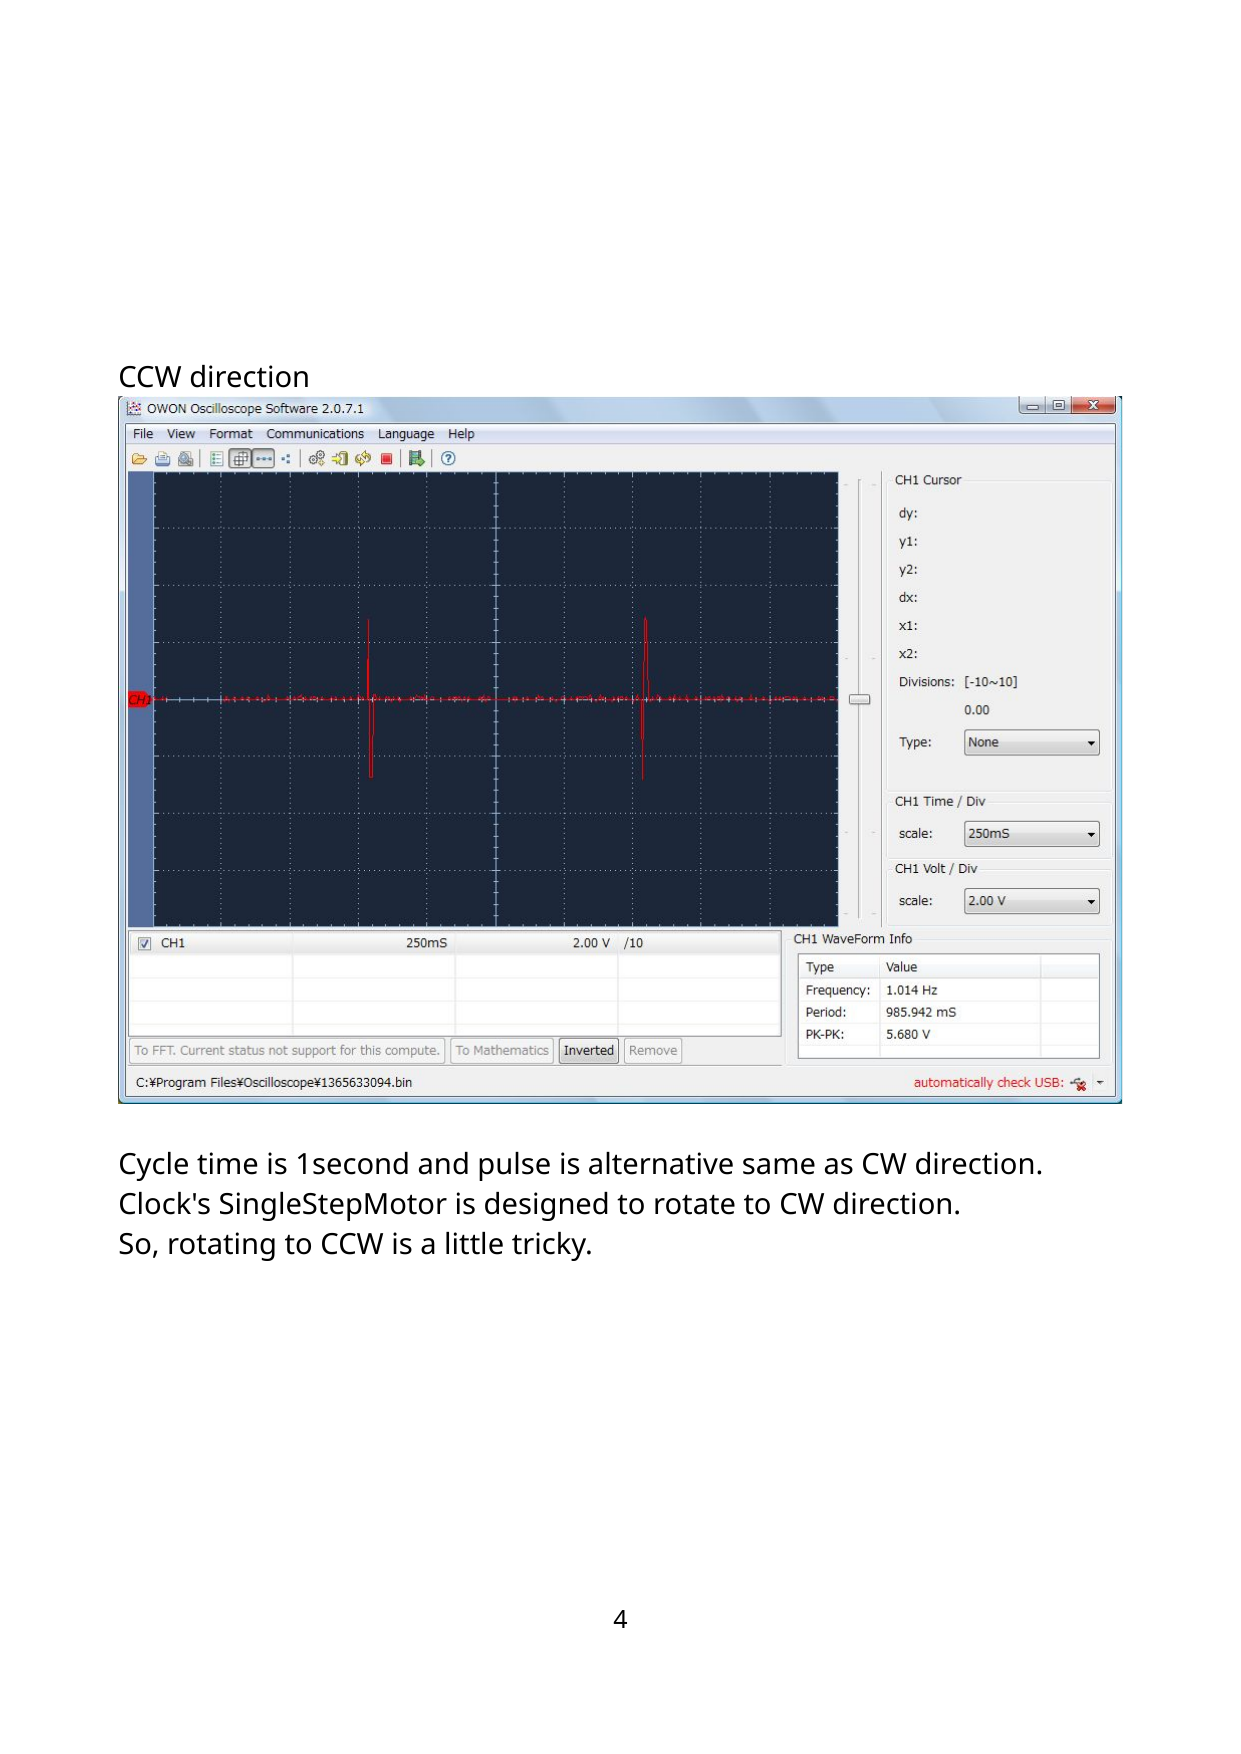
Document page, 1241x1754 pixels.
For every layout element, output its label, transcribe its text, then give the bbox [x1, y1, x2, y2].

picture [118, 396, 1123, 1104]
text CCW direction [118, 356, 1122, 396]
text So, rotating to CCW is a little tricky. [118, 1223, 1122, 1263]
text Clock's SingleStepMotor is designed to rotate to CW direction. [118, 1183, 1122, 1223]
text Cycle time is 1second and pulse is alternative same as CW direction. [118, 1144, 1122, 1183]
